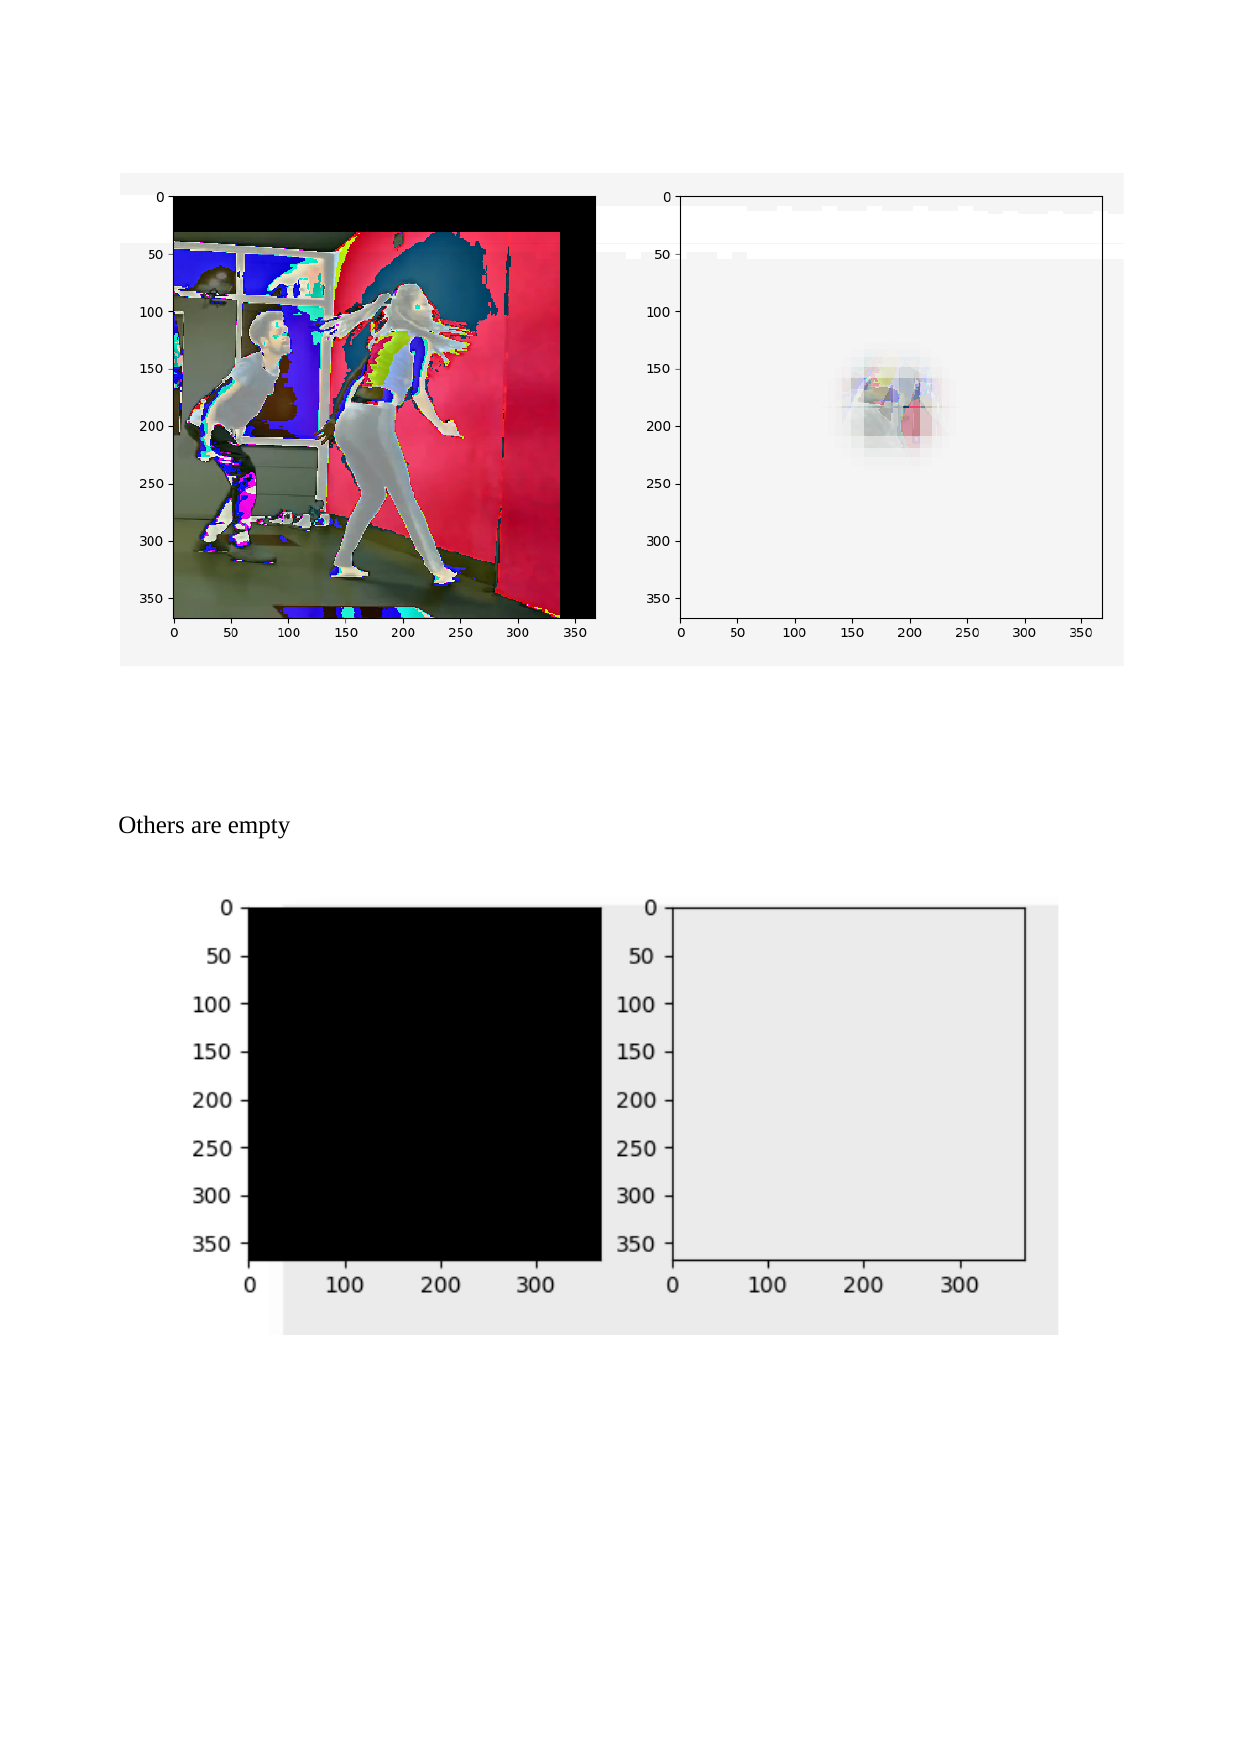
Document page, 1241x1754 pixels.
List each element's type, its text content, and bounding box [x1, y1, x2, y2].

picture [181, 867, 1059, 1335]
picture [119, 172, 1124, 667]
text Others are empty [118, 810, 1122, 839]
